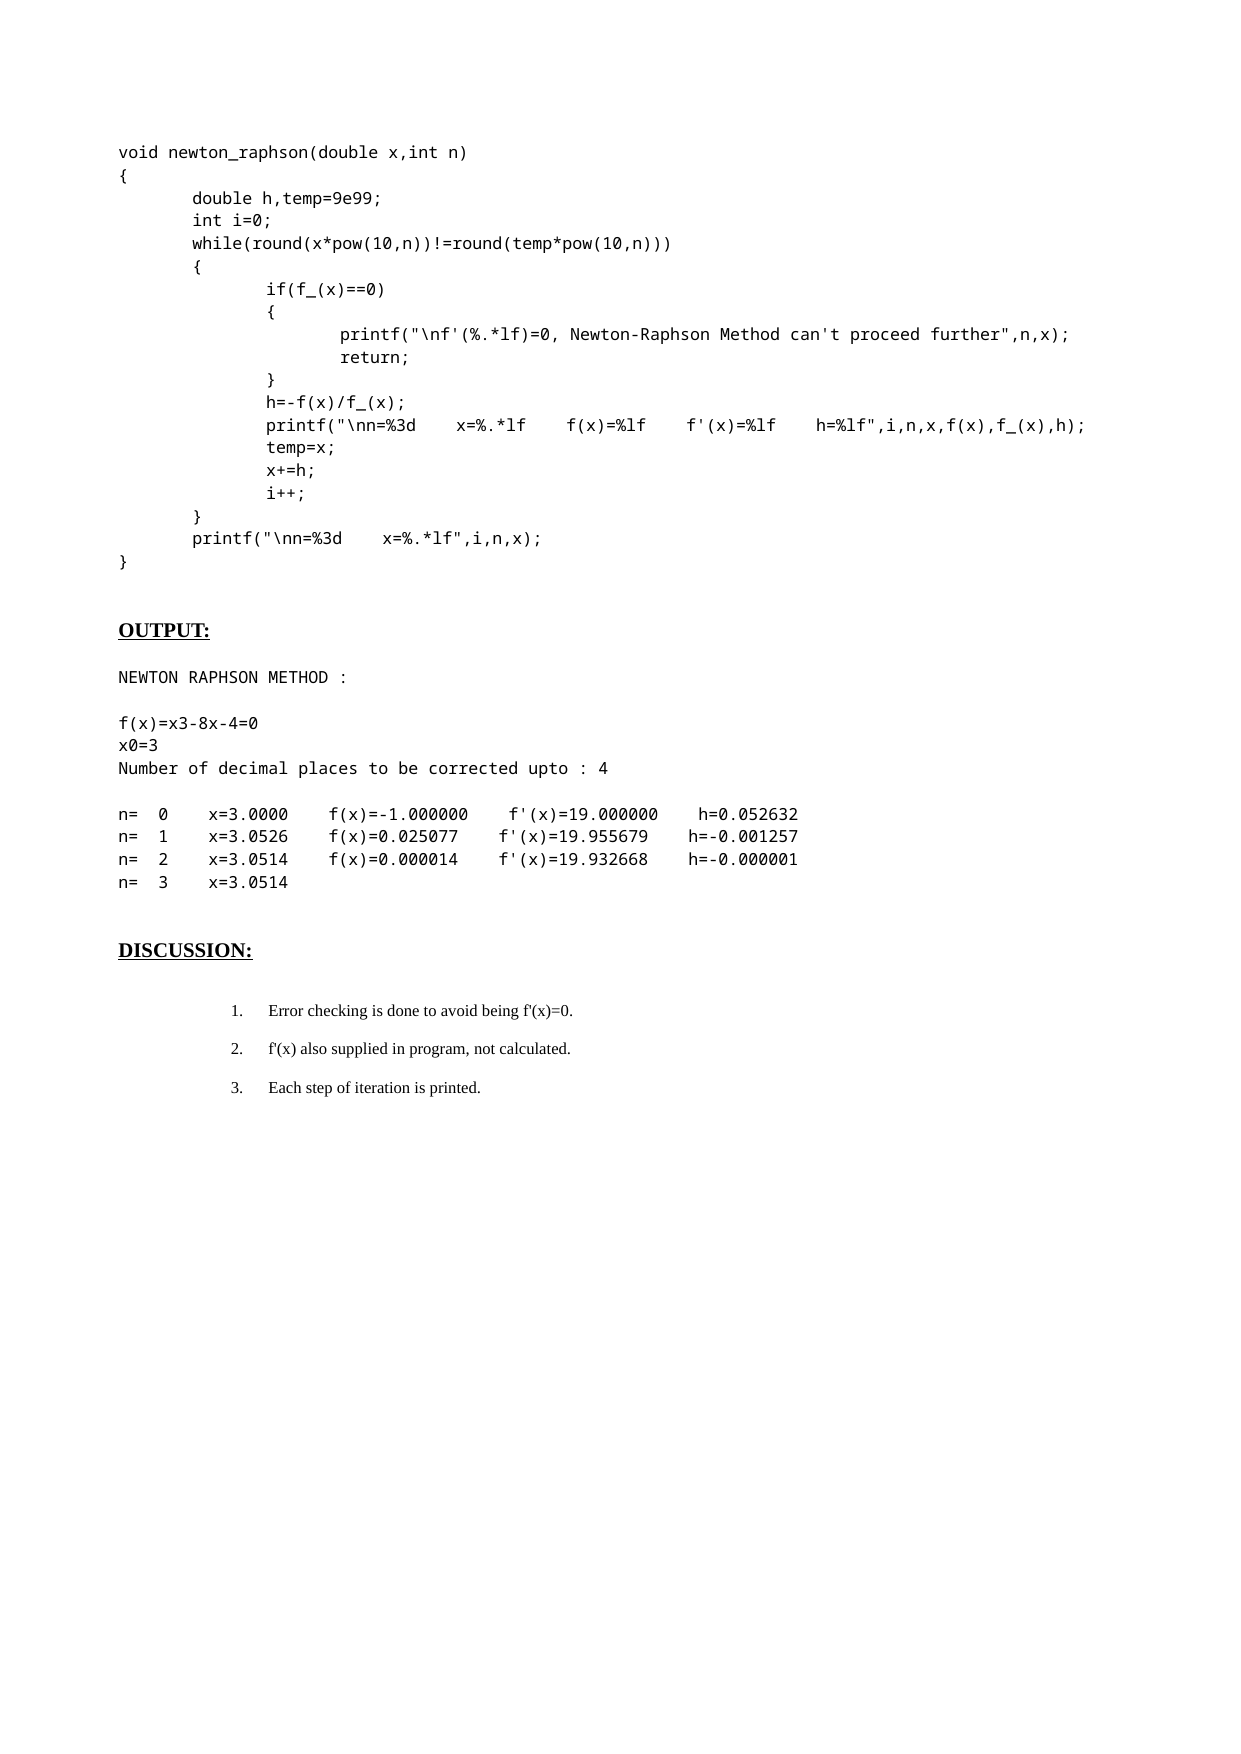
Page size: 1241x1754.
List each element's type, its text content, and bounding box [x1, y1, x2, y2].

text NEWTON RAPHSON METHOD : [118, 666, 1122, 688]
text { [118, 163, 1122, 186]
list f'(x) also supplied in program, not calculated. [231, 1039, 1122, 1058]
text { [118, 254, 1122, 277]
text n= 1 x=3.0526 f(x)=0.025077 f'(x)=19.955679 h=-0.001257 [118, 825, 1122, 847]
text temp=x; [118, 436, 1122, 459]
list Each step of iteration is printed. [231, 1077, 1122, 1097]
text return; [118, 345, 1122, 368]
text } [118, 504, 1122, 527]
text printf("\nn=%3d x=%.*lf",i,n,x); [118, 527, 1122, 549]
text if(f_(x)==0) [118, 277, 1122, 300]
text x0=3 [118, 734, 1122, 757]
text DISCUSSION: [118, 938, 1122, 962]
text printf("\nf'(%.*lf)=0, Newton-Raphson Method can't proceed further",n,x); [118, 322, 1122, 345]
text int i=0; [118, 209, 1122, 232]
list Error checking is done to avoid being f'(x)=0. [231, 1001, 1122, 1020]
text } [118, 549, 1122, 572]
text n= 2 x=3.0514 f(x)=0.000014 f'(x)=19.932668 h=-0.000001 [118, 847, 1122, 870]
text n= 0 x=3.0000 f(x)=-1.000000 f'(x)=19.000000 h=0.052632 [118, 802, 1122, 825]
text OUTPUT: [118, 618, 1122, 642]
text h=-f(x)/f_(x); [118, 391, 1122, 413]
text i++; [118, 481, 1122, 504]
text printf("\nn=%3d x=%.*lf f(x)=%lf f'(x)=%lf h=%lf",i,n,x,f(x),f_(x),h); [118, 413, 1122, 436]
text double h,temp=9e99; [118, 186, 1122, 209]
text Number of decimal places to be corrected upto : 4 [118, 757, 1122, 779]
text while(round(x*pow(10,n))!=round(temp*pow(10,n))) [118, 232, 1122, 254]
text { [118, 300, 1122, 322]
text f(x)=x3-8x-4=0 [118, 711, 1122, 734]
text } [118, 368, 1122, 391]
text n= 3 x=3.0514 [118, 870, 1122, 893]
text x+=h; [118, 459, 1122, 481]
text void newton_raphson(double x,int n) [118, 141, 1122, 163]
